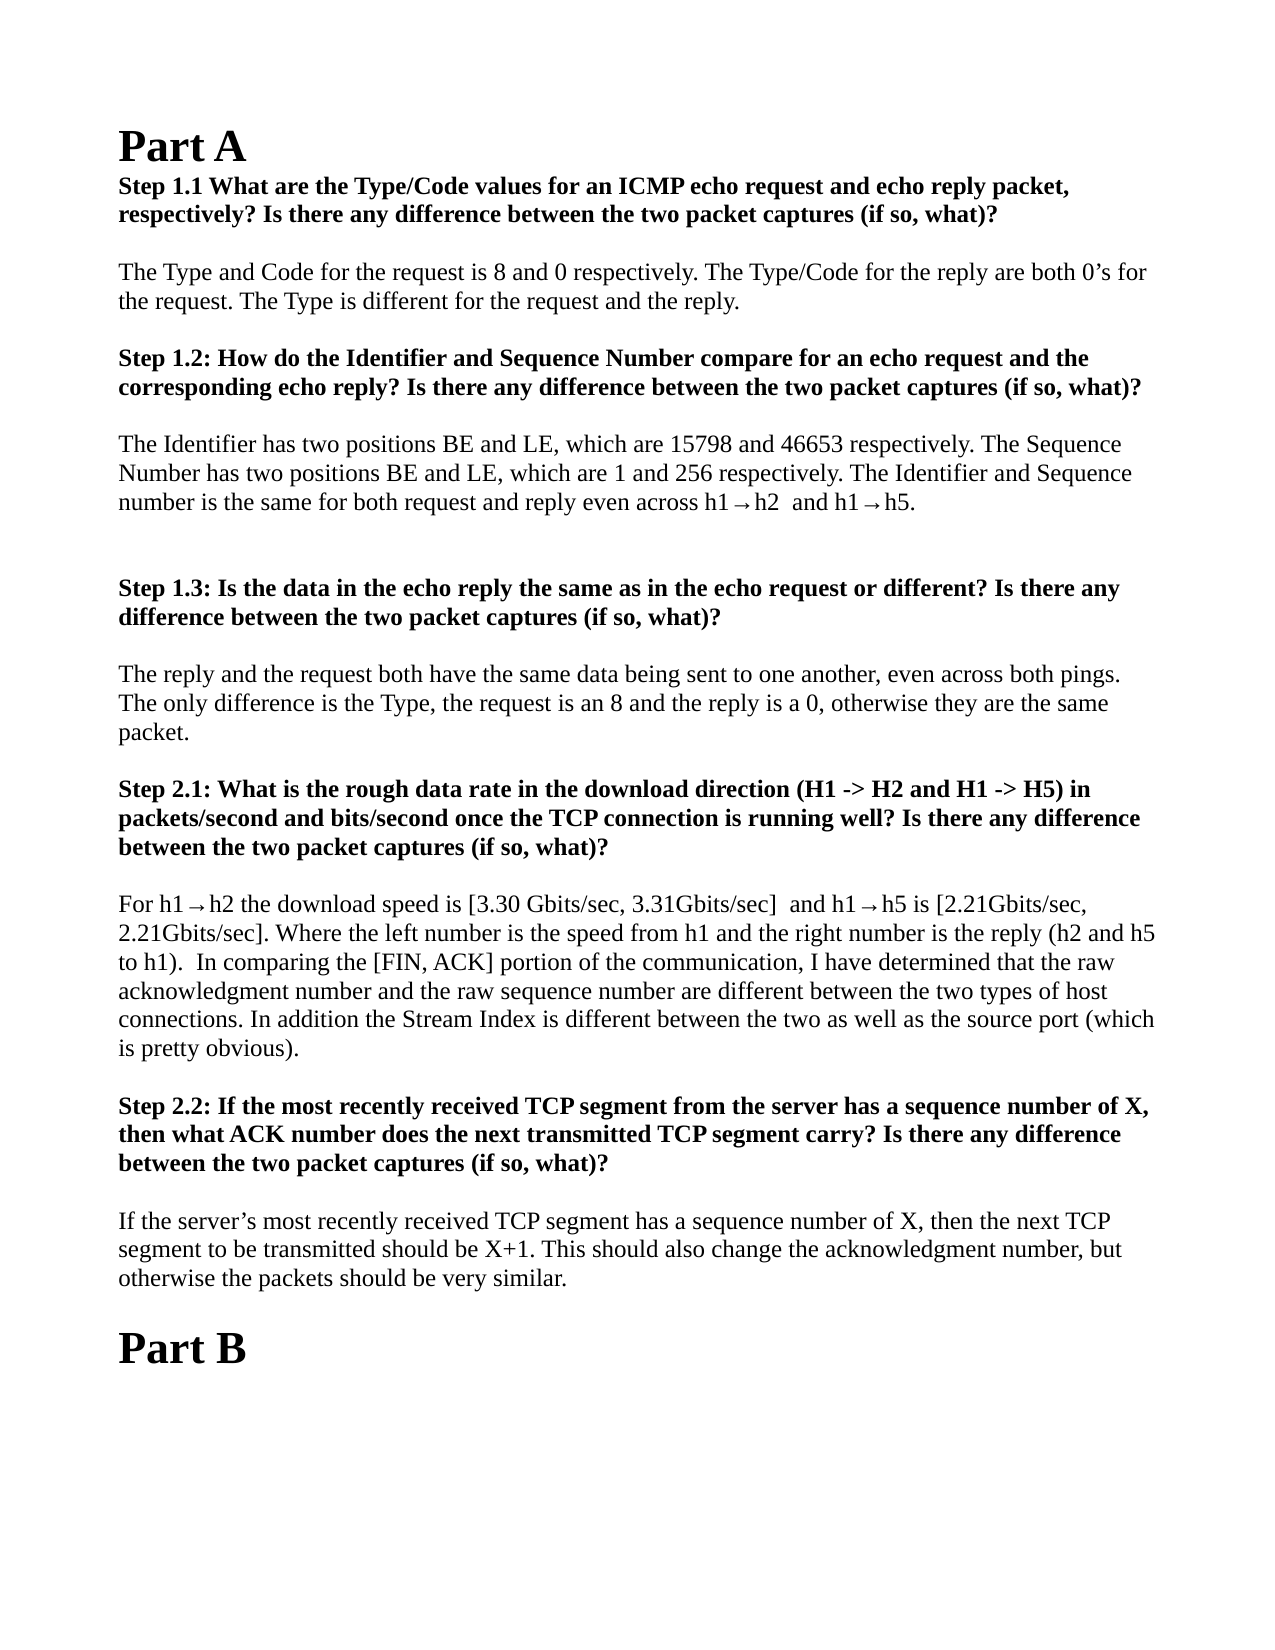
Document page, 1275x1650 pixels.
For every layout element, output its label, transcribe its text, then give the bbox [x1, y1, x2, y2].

text Step 1.3: Is the data in the echo reply the same as in the echo request or different? Is there any difference between the two packet captures (if so, what)? [118, 544, 1157, 631]
text The reply and the request both have the same data being sent to one another, even across both pings. The only difference is the Type, the request is an 8 and the reply is a 0, otherwise they are the same packet. [118, 659, 1157, 746]
text For h1→h2 the download speed is [3.30 Gbits/sec, 3.31Gbits/sec] and h1→h5 is [2.21Gbits/sec, 2.21Gbits/sec]. Where the left number is the speed from h1 and the right number is the reply (h2 and h5 to h1). In comparing the [FIN, ACK] portion of the communication, I have determined that the raw acknowledgment number and the raw sequence number are different between the two types of host connections. In addition the Stream Index is different between the two as well as the source port (which is pretty obvious). [118, 889, 1157, 1062]
text Step 2.2: If the most recently received TCP segment from the server has a sequence number of X, then what ACK number does the next transmitted TCP segment carry? Is there any difference between the two packet captures (if so, what)? [118, 1062, 1157, 1177]
text Part A [118, 118, 1157, 171]
text Step 1.2: How do the Identifier and Sequence Number compare for an echo request and the corresponding echo reply? Is there any difference between the two packet captures (if so, what)? [118, 343, 1157, 401]
text Part B [118, 1321, 1157, 1373]
text The Identifier has two positions BE and LE, which are 15798 and 46653 respectively. The Sequence Number has two positions BE and LE, which are 1 and 256 respectively. The Identifier and Sequence number is the same for both request and reply even across h1→h2 and h1→h5. [118, 429, 1157, 516]
text Step 2.1: What is the rough data rate in the download direction (H1 -> H2 and H1 -> H5) in packets/second and bits/second once the TCP connection is running well? Is there any difference between the two packet captures (if so, what)? [118, 774, 1157, 861]
text The Type and Code for the request is 8 and 0 respectively. The Type/Code for the reply are both 0’s for the request. The Type is different for the request and the reply. [118, 257, 1157, 314]
text Step 1.1 What are the Type/Code values for an ICMP echo request and echo reply packet, respectively? Is there any difference between the two packet captures (if so, what)? [118, 171, 1157, 228]
text If the server’s most recently received TCP segment has a sequence number of X, then the next TCP segment to be transmitted should be X+1. This should also change the acknowledgment number, but otherwise the packets should be very similar. [118, 1206, 1157, 1292]
